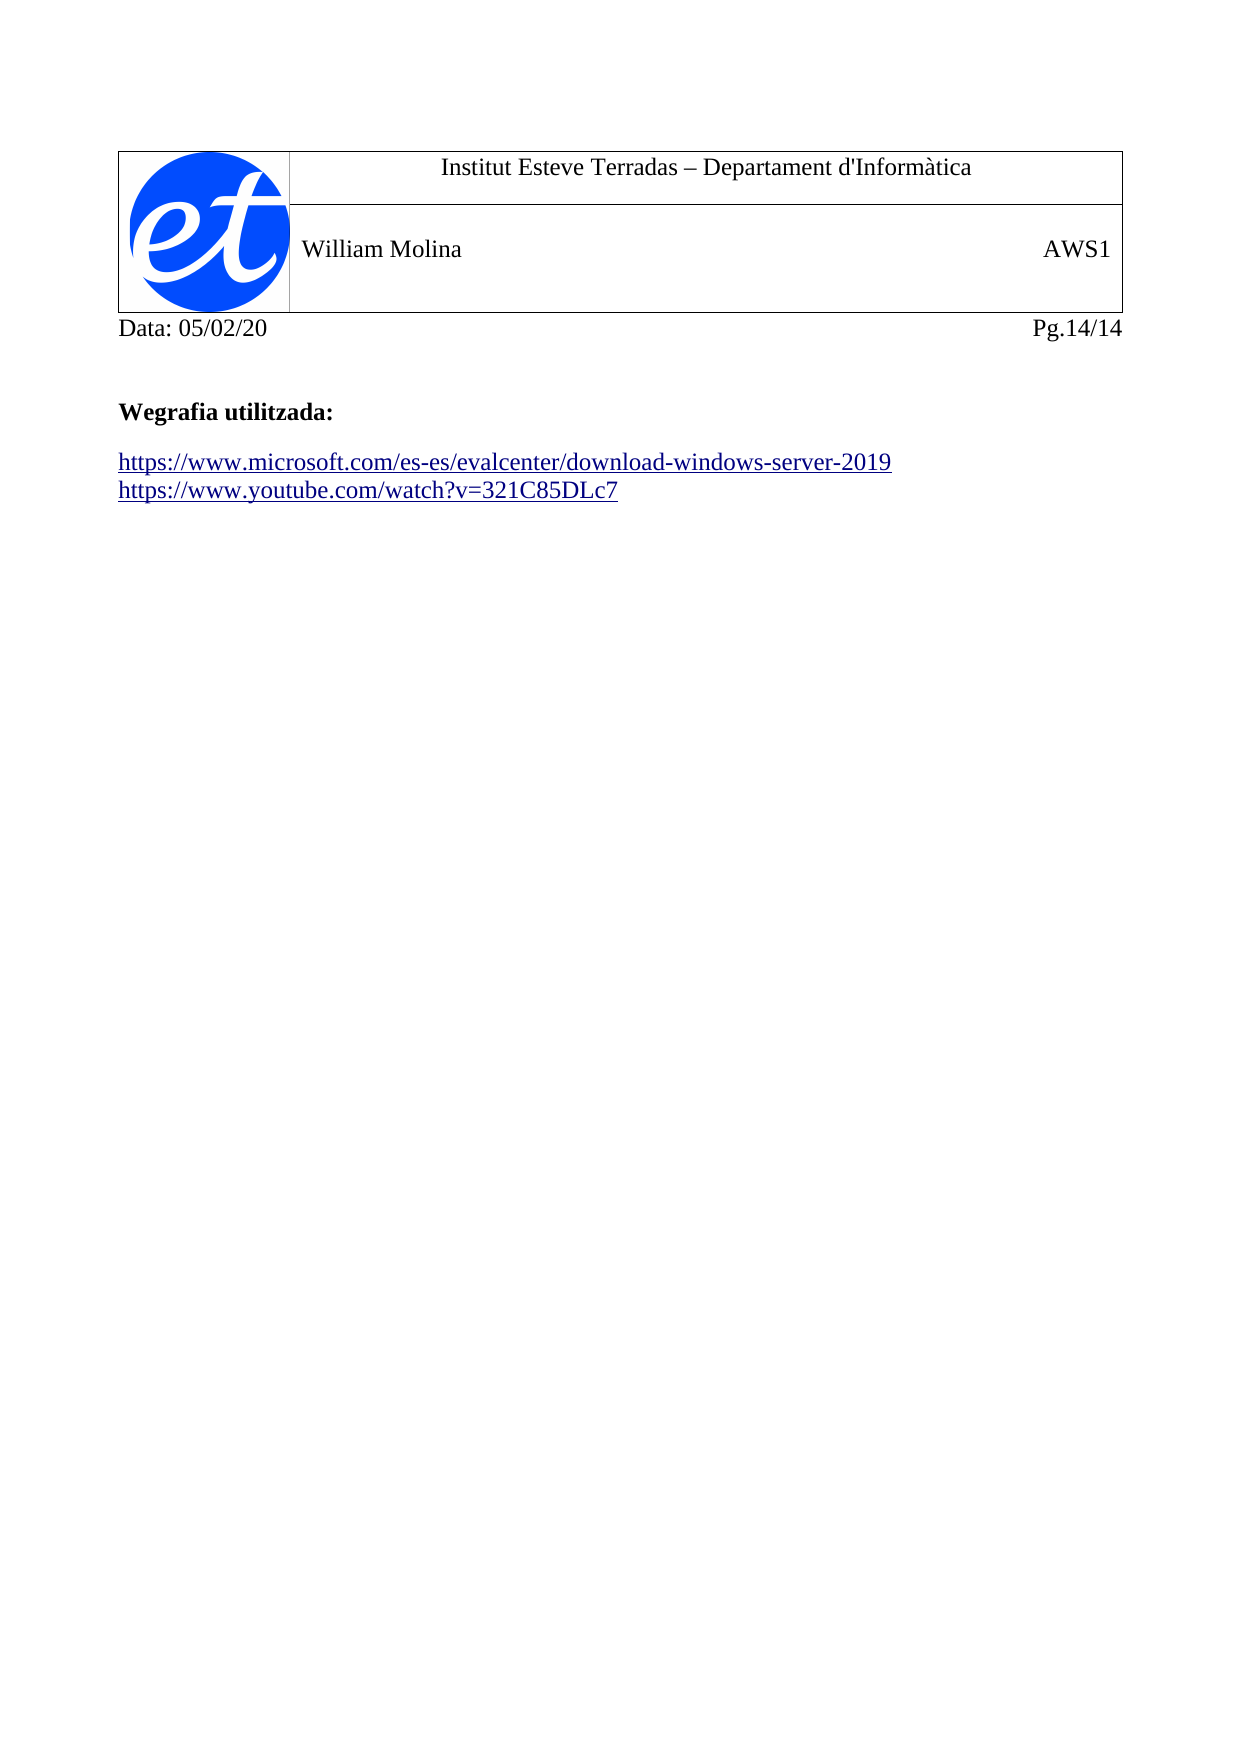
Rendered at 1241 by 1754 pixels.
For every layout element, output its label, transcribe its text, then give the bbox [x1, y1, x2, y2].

text Wegrafia utilitzada: [118, 397, 1122, 426]
text https://www.microsoft.com/es-es/evalcenter/download-windows-server-2019 [118, 447, 1122, 476]
picture [129, 152, 290, 312]
text https://www.youtube.com/watch?v=321C85DLc7 [118, 476, 1122, 504]
